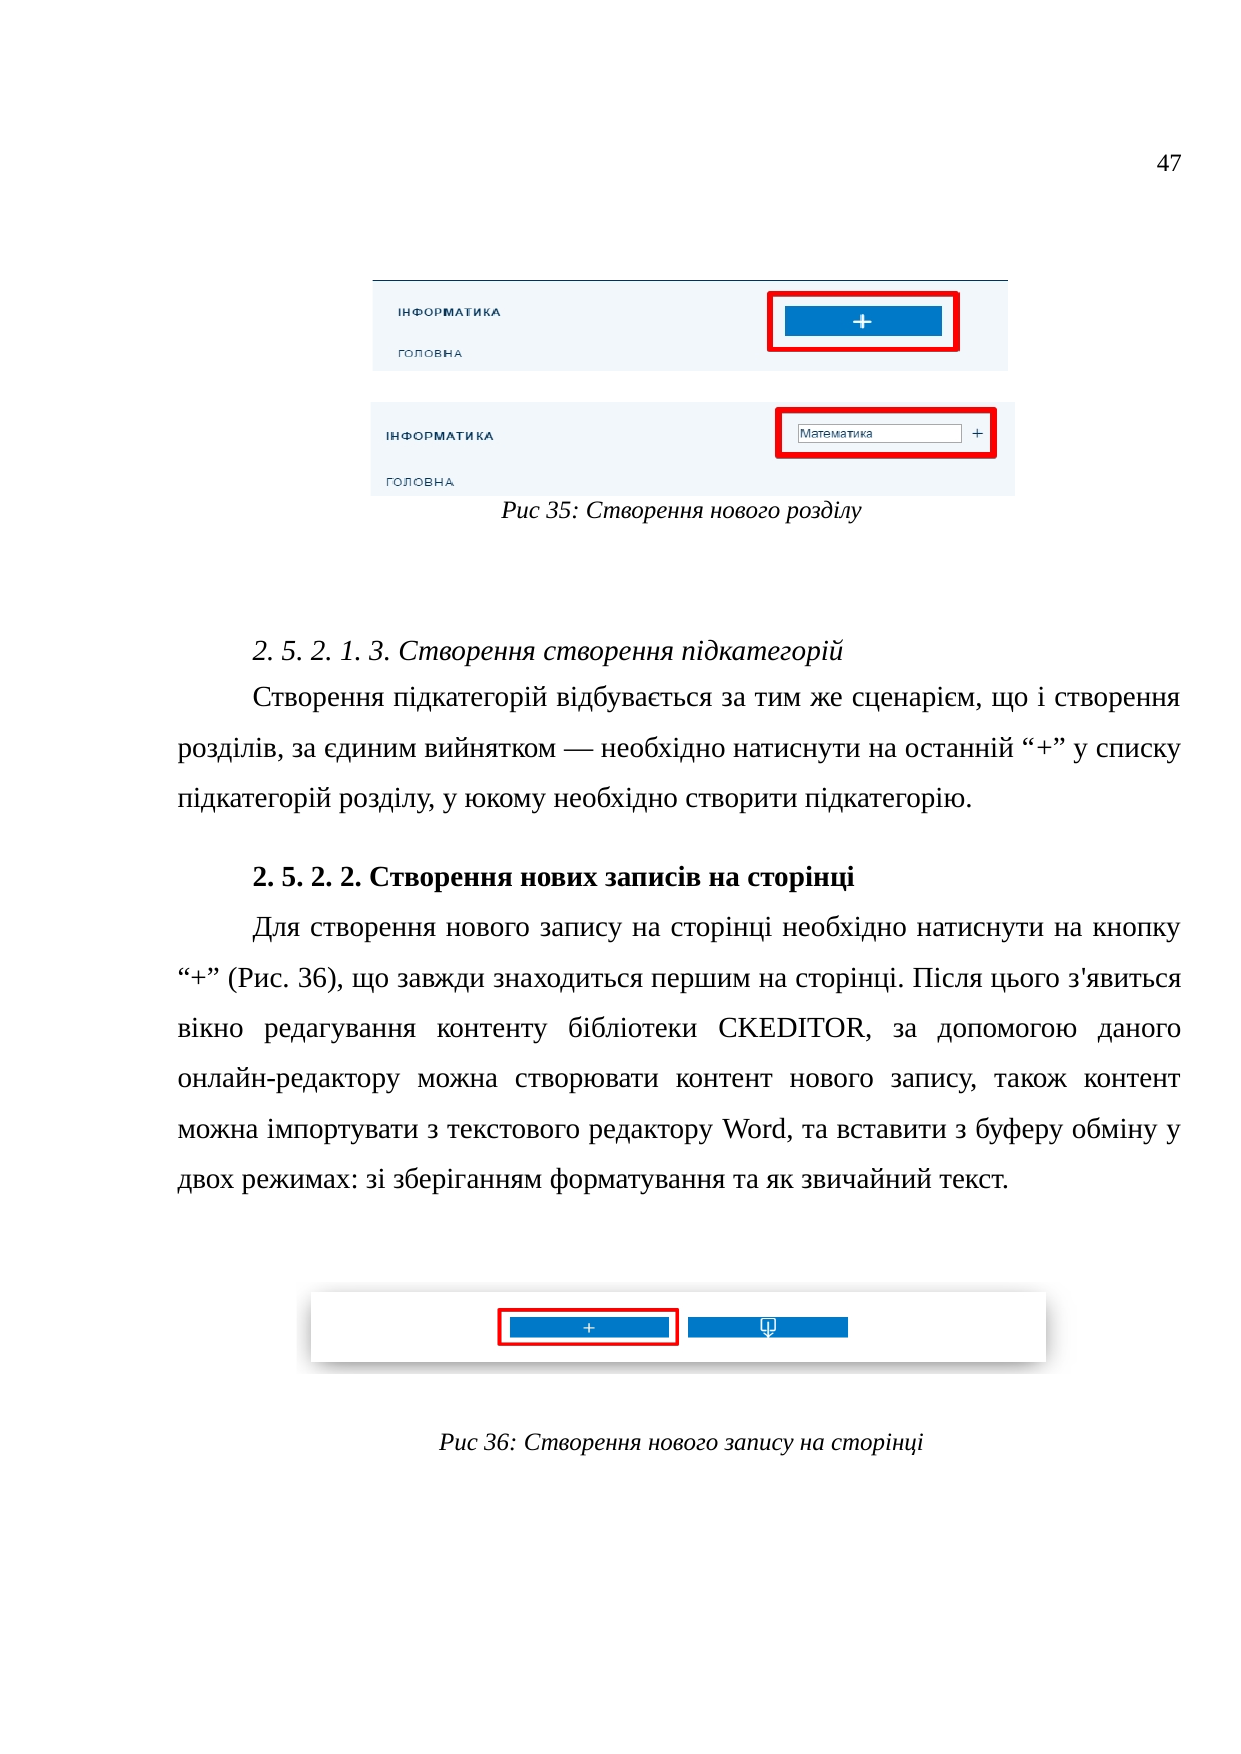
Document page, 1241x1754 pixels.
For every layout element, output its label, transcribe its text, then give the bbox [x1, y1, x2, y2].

picture [296, 1282, 1080, 1374]
picture [372, 280, 1008, 371]
text Рис 35: Створення нового розділу [273, 424, 1092, 524]
subtitle 2. 5. 2. 1. 3. Створення створення підкатегорій [177, 633, 1181, 667]
subtitle 2. 5. 2. 2. Створення нових записів на сторінці [177, 859, 1181, 893]
text Створення підкатегорій відбувається за тим же сценарієм, що і створення розділів, за єдиним вийнятком — необхідно натиснути на останній “+” у списку підкатегорій розділу, у юкому необхідно створити підкатегорію. [177, 679, 1181, 814]
text Для створення нового запису на сторінці необхідно натиснути на кнопку “+” (Рис. 36), що завжди знаходиться першим на сторінці. Після цього з'явиться вікно редагування контенту бібліотеки CKEDITOR, за допомогою даного онлайн-редактору можна створювати контент нового запису, також контент можна імпортувати з текстового редактору Word, та вставити з буферу обміну у двох режимах: зі зберіганням форматування та як звичайний текст. [177, 909, 1181, 1195]
picture [370, 402, 1015, 496]
text Рис 37: Створення нового запису на сторінці [273, 1427, 1092, 1456]
